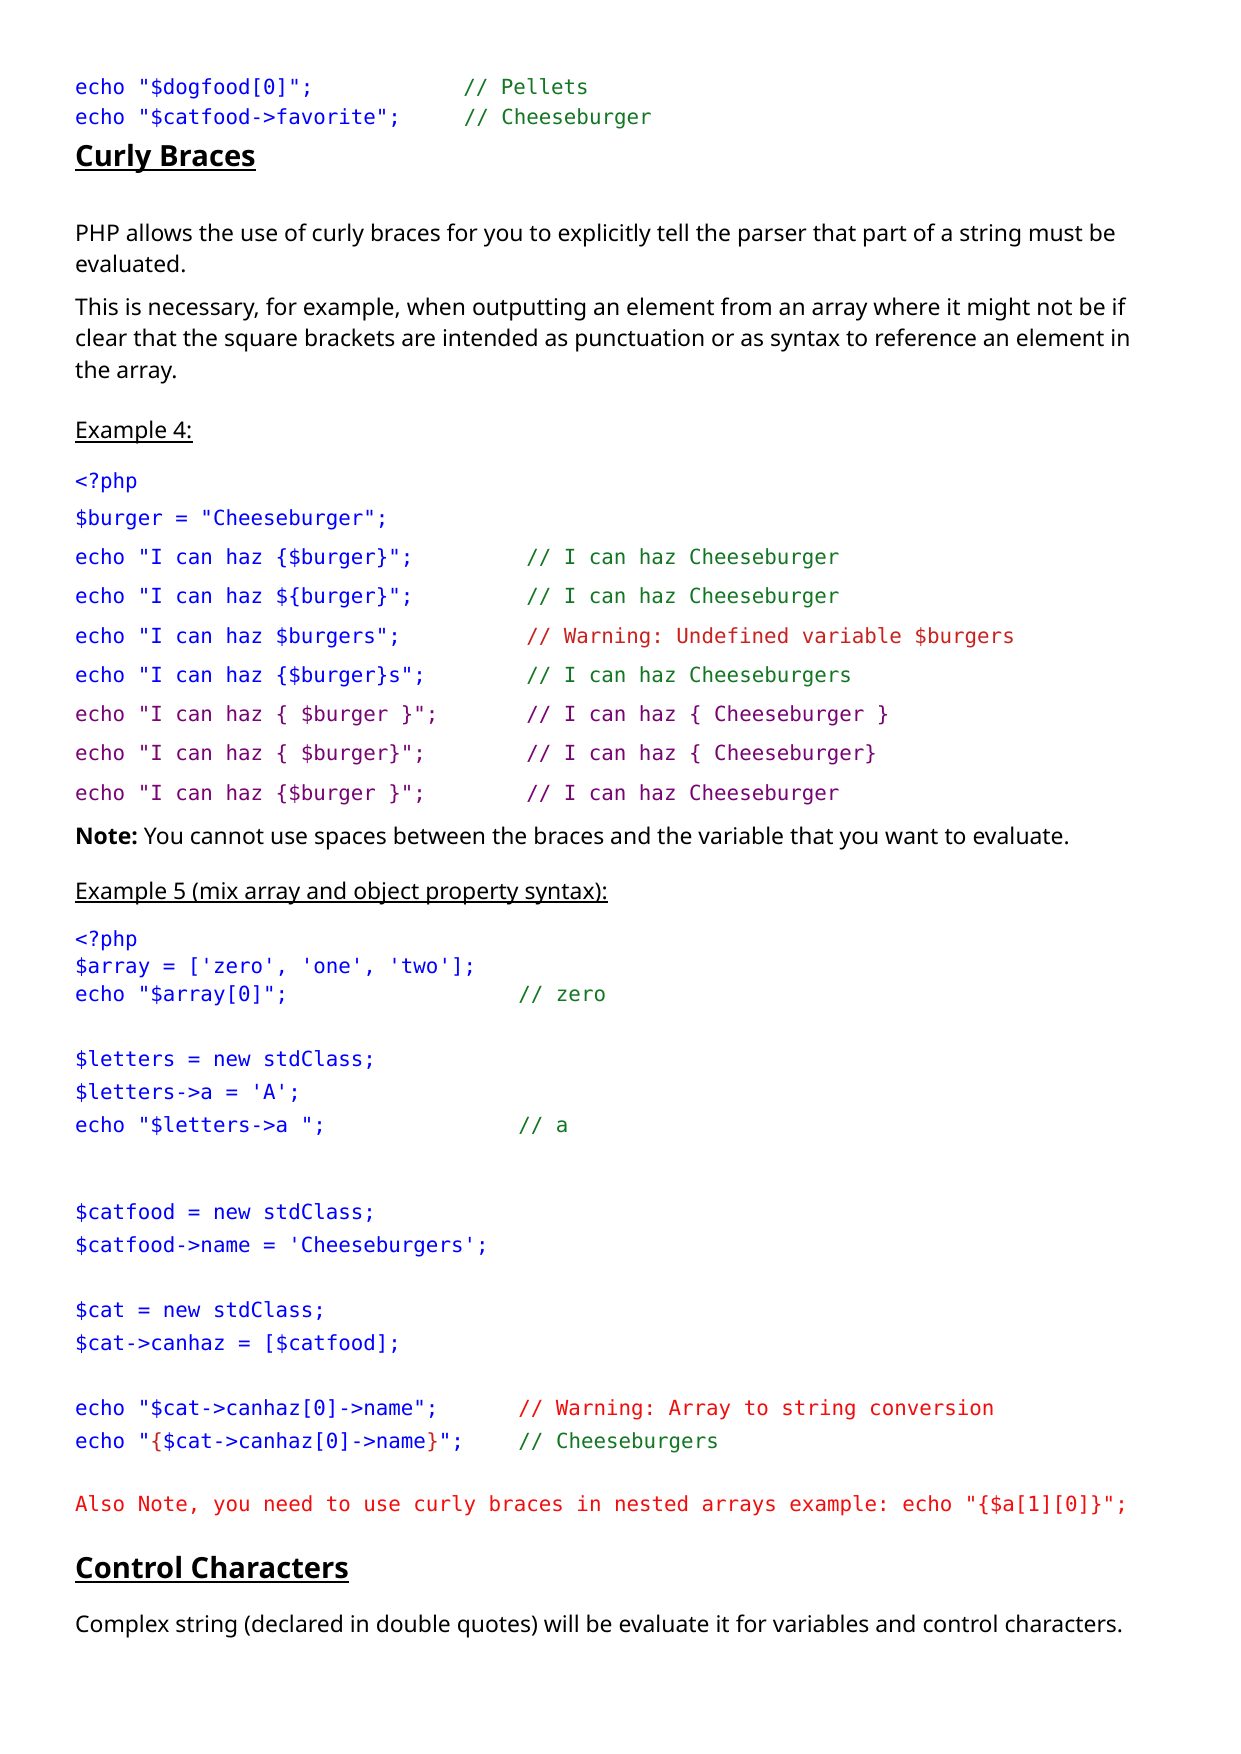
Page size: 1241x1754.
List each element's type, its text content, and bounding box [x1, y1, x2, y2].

text $catfood->name = 'Cheeseburgers'; [75, 1227, 1166, 1257]
text echo "$catfood->favorite"; // Cheeseburger [75, 105, 1166, 129]
text echo "I can haz { $burger}"; // I can haz { Cheeseburger} [75, 741, 1166, 766]
text echo "I can haz ${burger}"; // I can haz Cheeseburger [75, 584, 1166, 609]
text Also Note, you need to use curly braces in nested arrays example: echo "{$a[1][0]}"; [75, 1486, 1166, 1516]
text echo "I can haz {$burger}"; // I can haz Cheeseburger [75, 545, 1166, 569]
text $array = ['zero', 'one', 'two']; [75, 954, 1166, 979]
text <?php [75, 469, 1166, 494]
text $catfood = new stdClass; [75, 1194, 1166, 1224]
text echo "$cat->canhaz[0]->name"; // Warning: Array to string conversion [75, 1391, 1166, 1420]
text Note: You cannot use spaces between the braces and the variable that you want to evaluate. [75, 820, 1166, 851]
text $cat = new stdClass; [75, 1293, 1166, 1322]
text echo "$array[0]"; // zero [75, 982, 1166, 1006]
text echo "I can haz { $burger }"; // I can haz { Cheeseburger } [75, 702, 1166, 726]
text This is necessary, for example, when outputting an element from an array where it might not be if clear that the square brackets are intended as punctuation or as syntax to reference an element in the array. [75, 291, 1166, 385]
text echo "$letters->a "; // a [75, 1107, 1166, 1137]
text echo "I can haz {$burger }"; // I can haz Cheeseburger [75, 781, 1166, 805]
text echo "{$cat->canhaz[0]->name}"; // Cheeseburgers [75, 1423, 1166, 1453]
text Example 4: [75, 414, 1166, 446]
text Complex string (declared in double quotes) will be evaluate it for variables and control characters. [75, 1608, 1166, 1639]
text echo "I can haz $burgers"; // Warning: Undefined variable $burgers [75, 624, 1166, 648]
text $letters = new stdClass; [75, 1042, 1166, 1071]
text Example 5 (mix array and object property syntax): [75, 875, 1166, 906]
text $burger = "Cheeseburger"; [75, 506, 1166, 530]
text <?php [75, 927, 1166, 951]
text PHP allows the use of curly braces for you to explicitly tell the parser that part of a string must be evaluated. [75, 217, 1166, 279]
text $cat->canhaz = [$catfood]; [75, 1325, 1166, 1355]
text echo "I can haz {$burger}s"; // I can haz Cheeseburgers [75, 663, 1166, 687]
text echo "$dogfood[0]"; // Pellets [75, 75, 1166, 99]
text Control Characters [75, 1547, 1166, 1587]
text $letters->a = 'A'; [75, 1074, 1166, 1104]
text Curly Braces [75, 136, 1166, 175]
